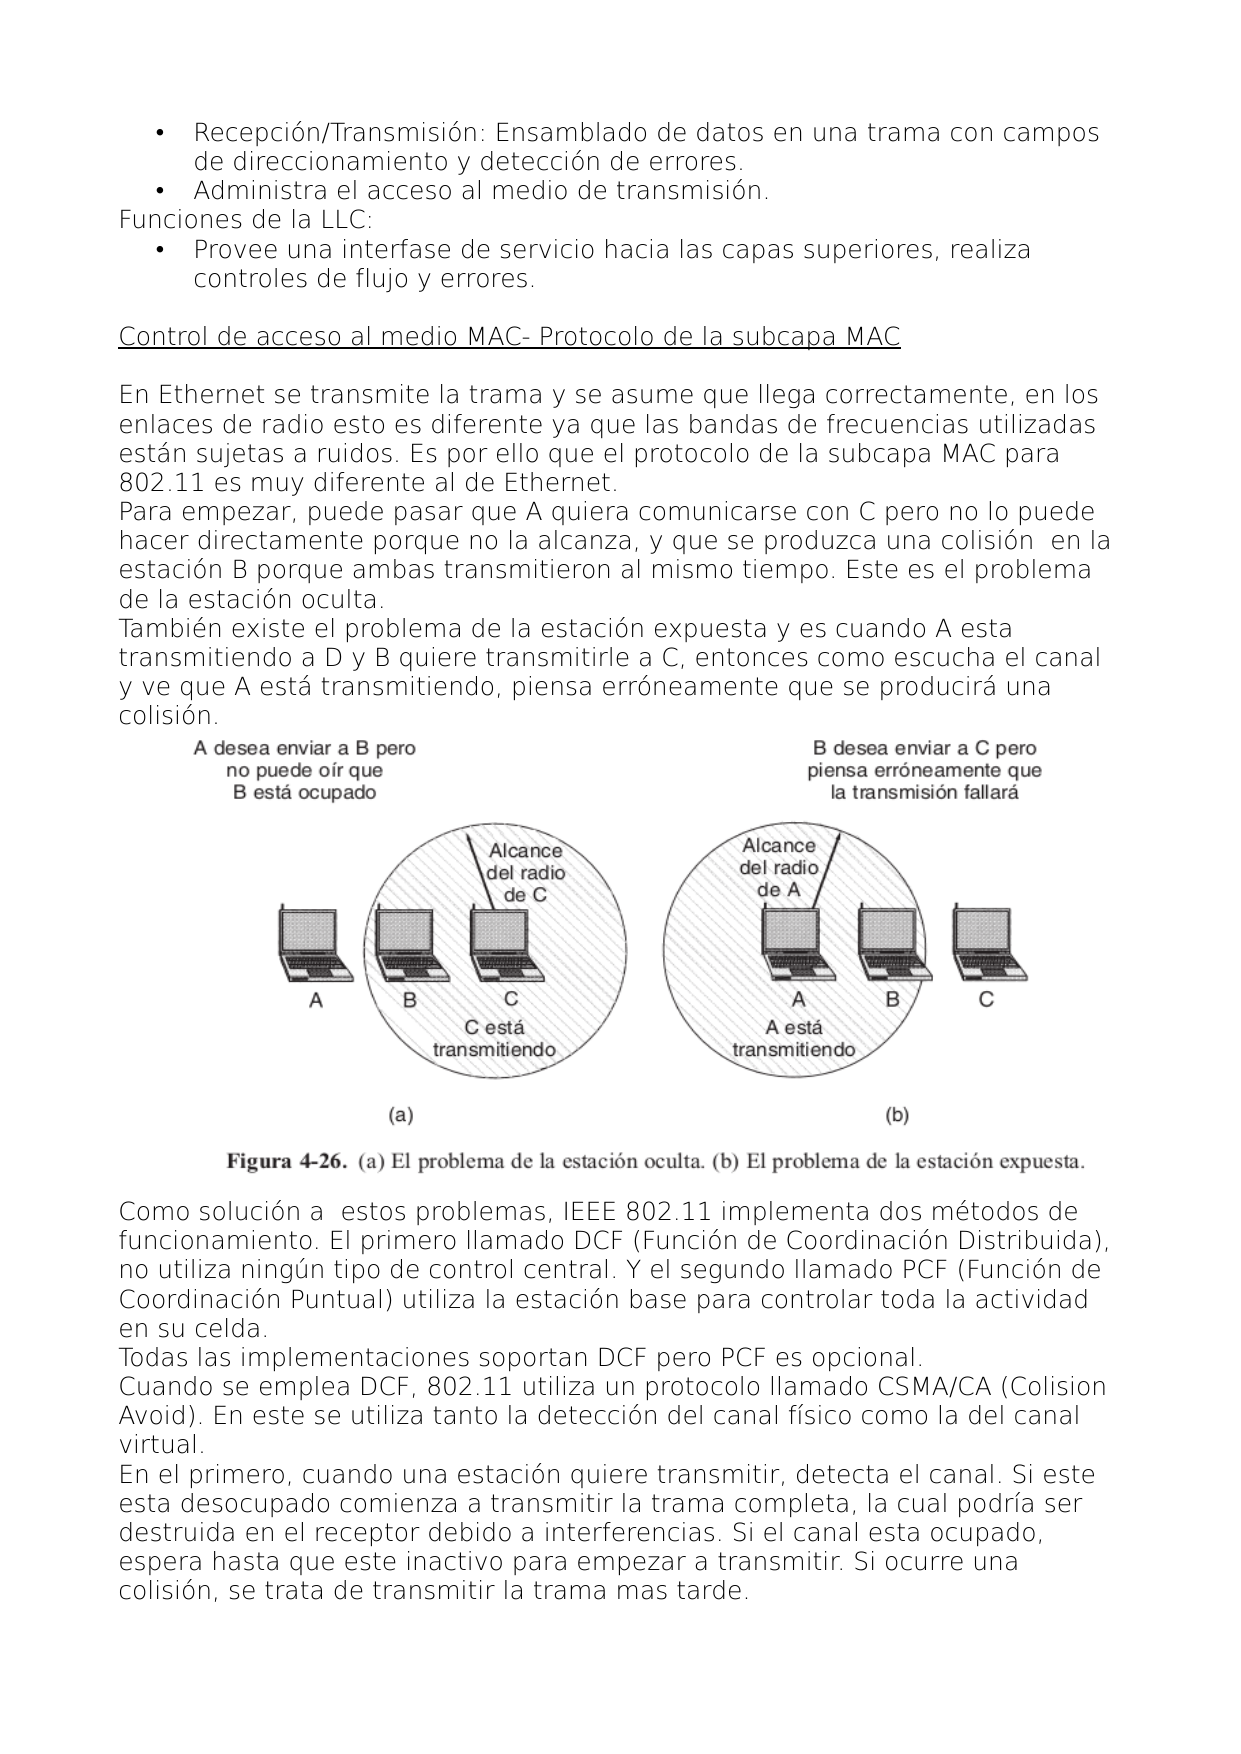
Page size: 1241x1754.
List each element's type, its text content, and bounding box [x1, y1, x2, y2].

text También existe el problema de la estación expuesta y es cuando A esta transmitiendo a D y B quiere transmitirle a C, entonces como escucha el canal y ve que A está transmitiendo, piensa erróneamente que se producirá una colisión. [118, 614, 1122, 731]
text En el primero, cuando una estación quiere transmitir, detecta el canal. Si este esta desocupado comienza a transmitir la trama completa, la cual podría ser destruida en el receptor debido a interferencias. Si el canal esta ocupado, espera hasta que este inactivo para empezar a transmitir. Si ocurre una colisión, se trata de transmitir la trama mas tarde. [118, 1460, 1122, 1606]
text Control de acceso al medio MAC- Protocolo de la subcapa MAC [118, 322, 1122, 351]
text Como solución a estos problemas, IEEE 802.11 implementa dos métodos de funcionamiento. El primero llamado DCF (Función de Coordinación Distribuida), no utiliza ningún tipo de control central. Y el segundo llamado PCF (Función de Coordinación Puntual) utiliza la estación base para controlar toda la actividad en su celda. [118, 731, 1122, 1343]
text Cuando se emplea DCF, 802.11 utiliza un protocolo llamado CSMA/CA (Colision Avoid). En este se utiliza tanto la detección del canal físico como la del canal virtual. [118, 1372, 1122, 1460]
list Provee una interfase de servicio hacia las capas superiores, realiza controles de flujo y errores. [156, 235, 1122, 293]
picture [131, 730, 1109, 1198]
list Administra el acceso al medio de transmisión. [156, 176, 1122, 206]
text Para empezar, puede pasar que A quiera comunicarse con C pero no lo puede hacer directamente porque no la alcanza, y que se produzca una colisión en la estación B porque ambas transmitieron al mismo tiempo. Este es el problema de la estación oculta. [118, 497, 1122, 614]
text En Ethernet se transmite la trama y se asume que llega correctamente, en los enlaces de radio esto es diferente ya que las bandas de frecuencias utilizadas están sujetas a ruidos. Es por ello que el protocolo de la subcapa MAC para 802.11 es muy diferente al de Ethernet. [118, 381, 1122, 497]
text Funciones de la LLC: [118, 206, 1122, 235]
text Todas las implementaciones soportan DCF pero PCF es opcional. [118, 1343, 1122, 1372]
list Recepción/Transmisión: Ensamblado de datos en una trama con campos de direccionamiento y detección de errores. [156, 118, 1122, 176]
